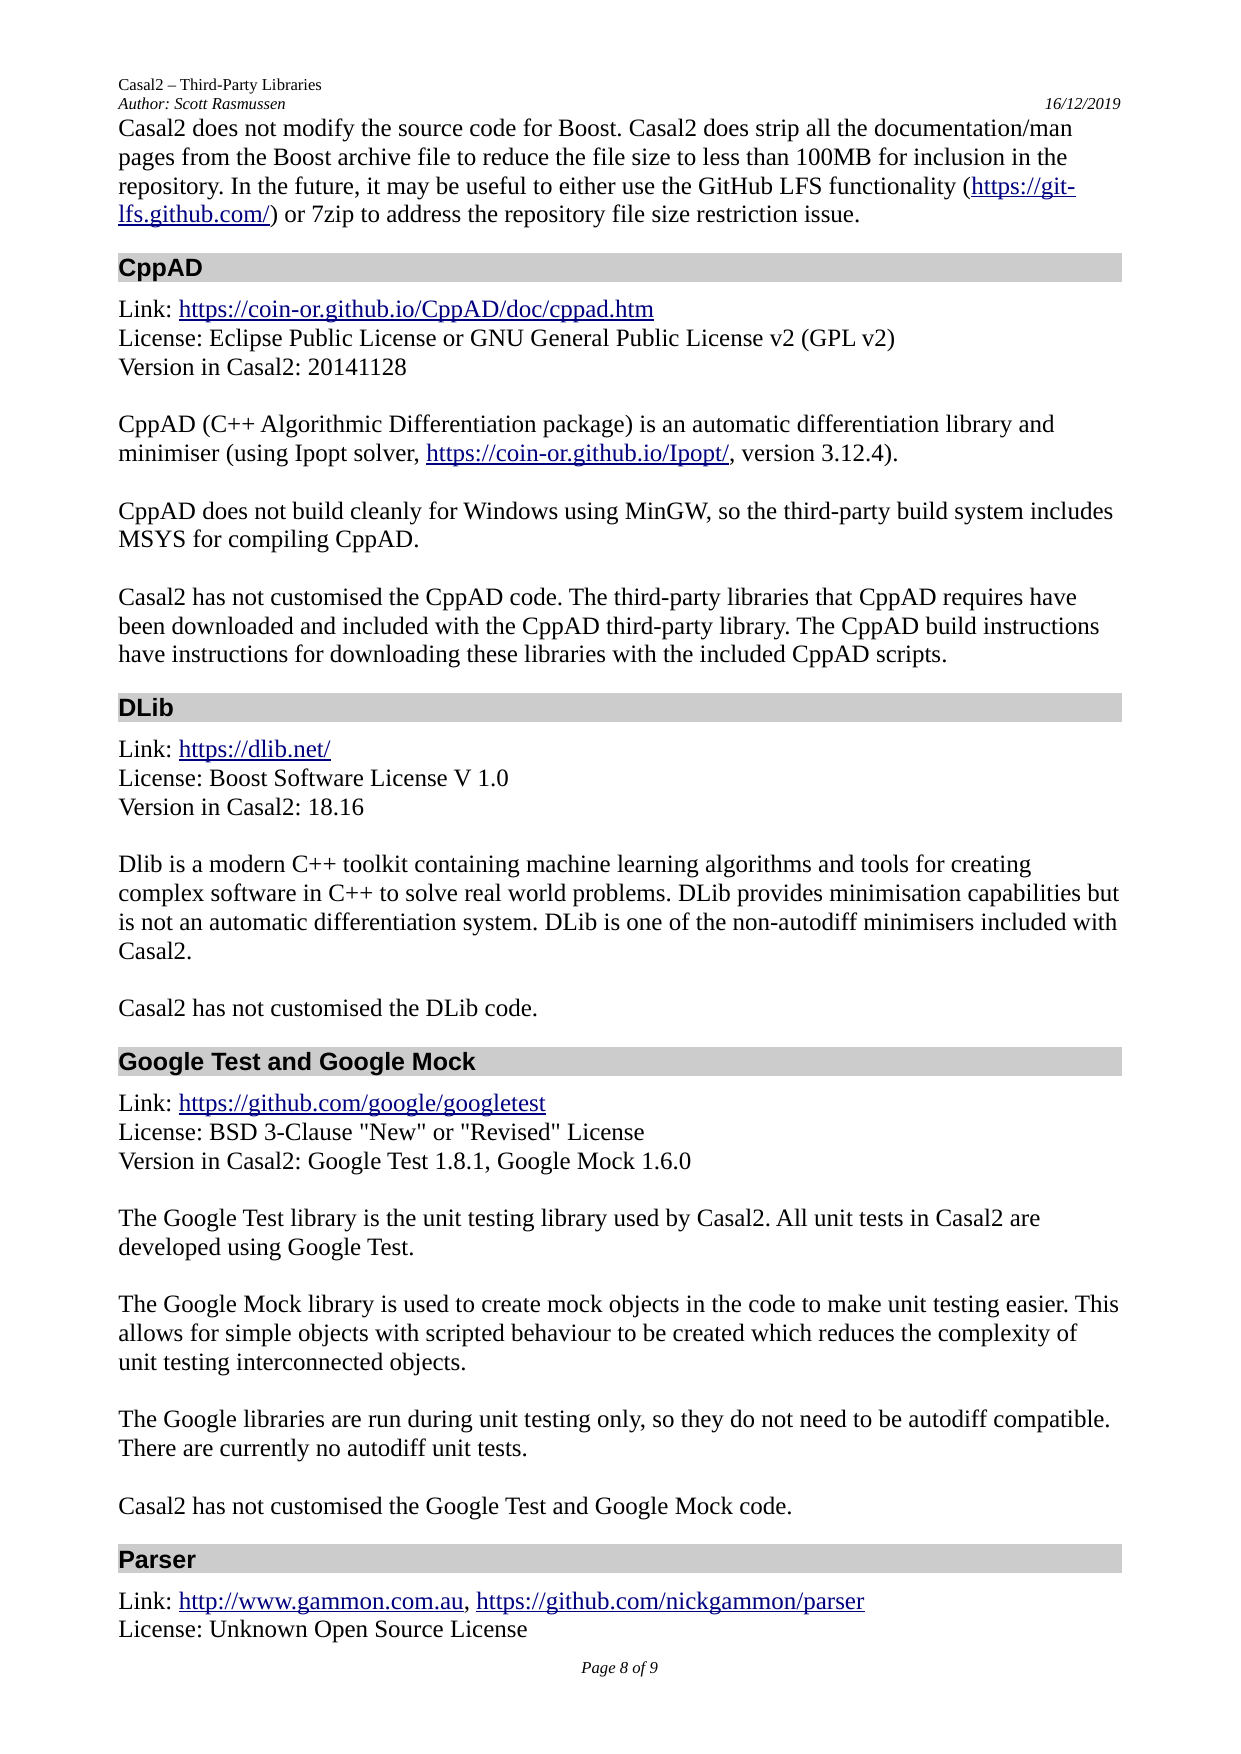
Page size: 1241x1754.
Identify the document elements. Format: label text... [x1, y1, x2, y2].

text License: Unknown Open Source License [118, 1614, 1122, 1643]
subtitle DLib [118, 693, 1122, 722]
text Version in Casal2: Google Test 1.8.1, Google Mock 1.6.0 [118, 1146, 1122, 1174]
text The Google Test library is the unit testing library used by Casal2. All unit tests in Casal2 are developed using Google Test. [118, 1203, 1122, 1261]
text Casal2 has not customised the DLib code. [118, 993, 1122, 1022]
text Casal2 has not customised the Google Test and Google Mock code. [118, 1491, 1122, 1519]
text Link: http://www.gammon.com.au, https://github.com/nickgammon/parser [118, 1586, 1122, 1614]
text CppAD does not build cleanly for Windows using MinGW, so the third-party build system includes MSYS for compiling CppAD. [118, 496, 1122, 553]
text License: BSD 3-Clause "New" or "Revised" License [118, 1117, 1122, 1146]
subtitle CppAD [118, 253, 1122, 282]
text The Google Mock library is used to create mock objects in the code to make unit testing easier. This allows for simple objects with scripted behaviour to be created which reduces the complexity of unit testing interconnected objects. [118, 1289, 1122, 1376]
text Dlib is a modern C++ toolkit containing machine learning algorithms and tools for creating complex software in C++ to solve real world problems. DLib provides minimisation capabilities but is not an automatic differentiation system. DLib is one of the non-autodiff minimisers included with Casal2. [118, 849, 1122, 964]
text Version in Casal2: 20141128 [118, 352, 1122, 381]
text License: Eclipse Public License or GNU General Public License v2 (GPL v2) [118, 323, 1122, 352]
text Version in Casal2: 18.16 [118, 792, 1122, 821]
text Casal2 has not customised the CppAD code. The third-party libraries that CppAD requires have been downloaded and included with the CppAD third-party library. The CppAD build instructions have instructions for downloading these libraries with the included CppAD scripts. [118, 582, 1122, 668]
text License: Boost Software License V 1.0 [118, 763, 1122, 792]
text Link: https://dlib.net/ [118, 734, 1122, 763]
text Link: https://coin-or.github.io/CppAD/doc/cppad.htm [118, 294, 1122, 323]
text Link: https://github.com/google/googletest [118, 1088, 1122, 1117]
text Casal2 does not modify the source code for Boost. Casal2 does strip all the documentation/man pages from the Boost archive file to reduce the file size to less than 100MB for inclusion in the repository. In the future, it may be useful to either use the GitHub LFS functionality (https://git-lfs.github.com/) or 7zip to address the repository file size restriction issue. [118, 113, 1122, 228]
subtitle Google Test and Google Mock [118, 1047, 1122, 1076]
text CppAD (C++ Algorithmic Differentiation package) is an automatic differentiation library and minimiser (using Ipopt solver, https://coin-or.github.io/Ipopt/, version 3.12.4). [118, 409, 1122, 467]
subtitle Parser [118, 1544, 1122, 1573]
text The Google libraries are run during unit testing only, so they do not need to be autodiff compatible. There are currently no autodiff unit tests. [118, 1404, 1122, 1462]
